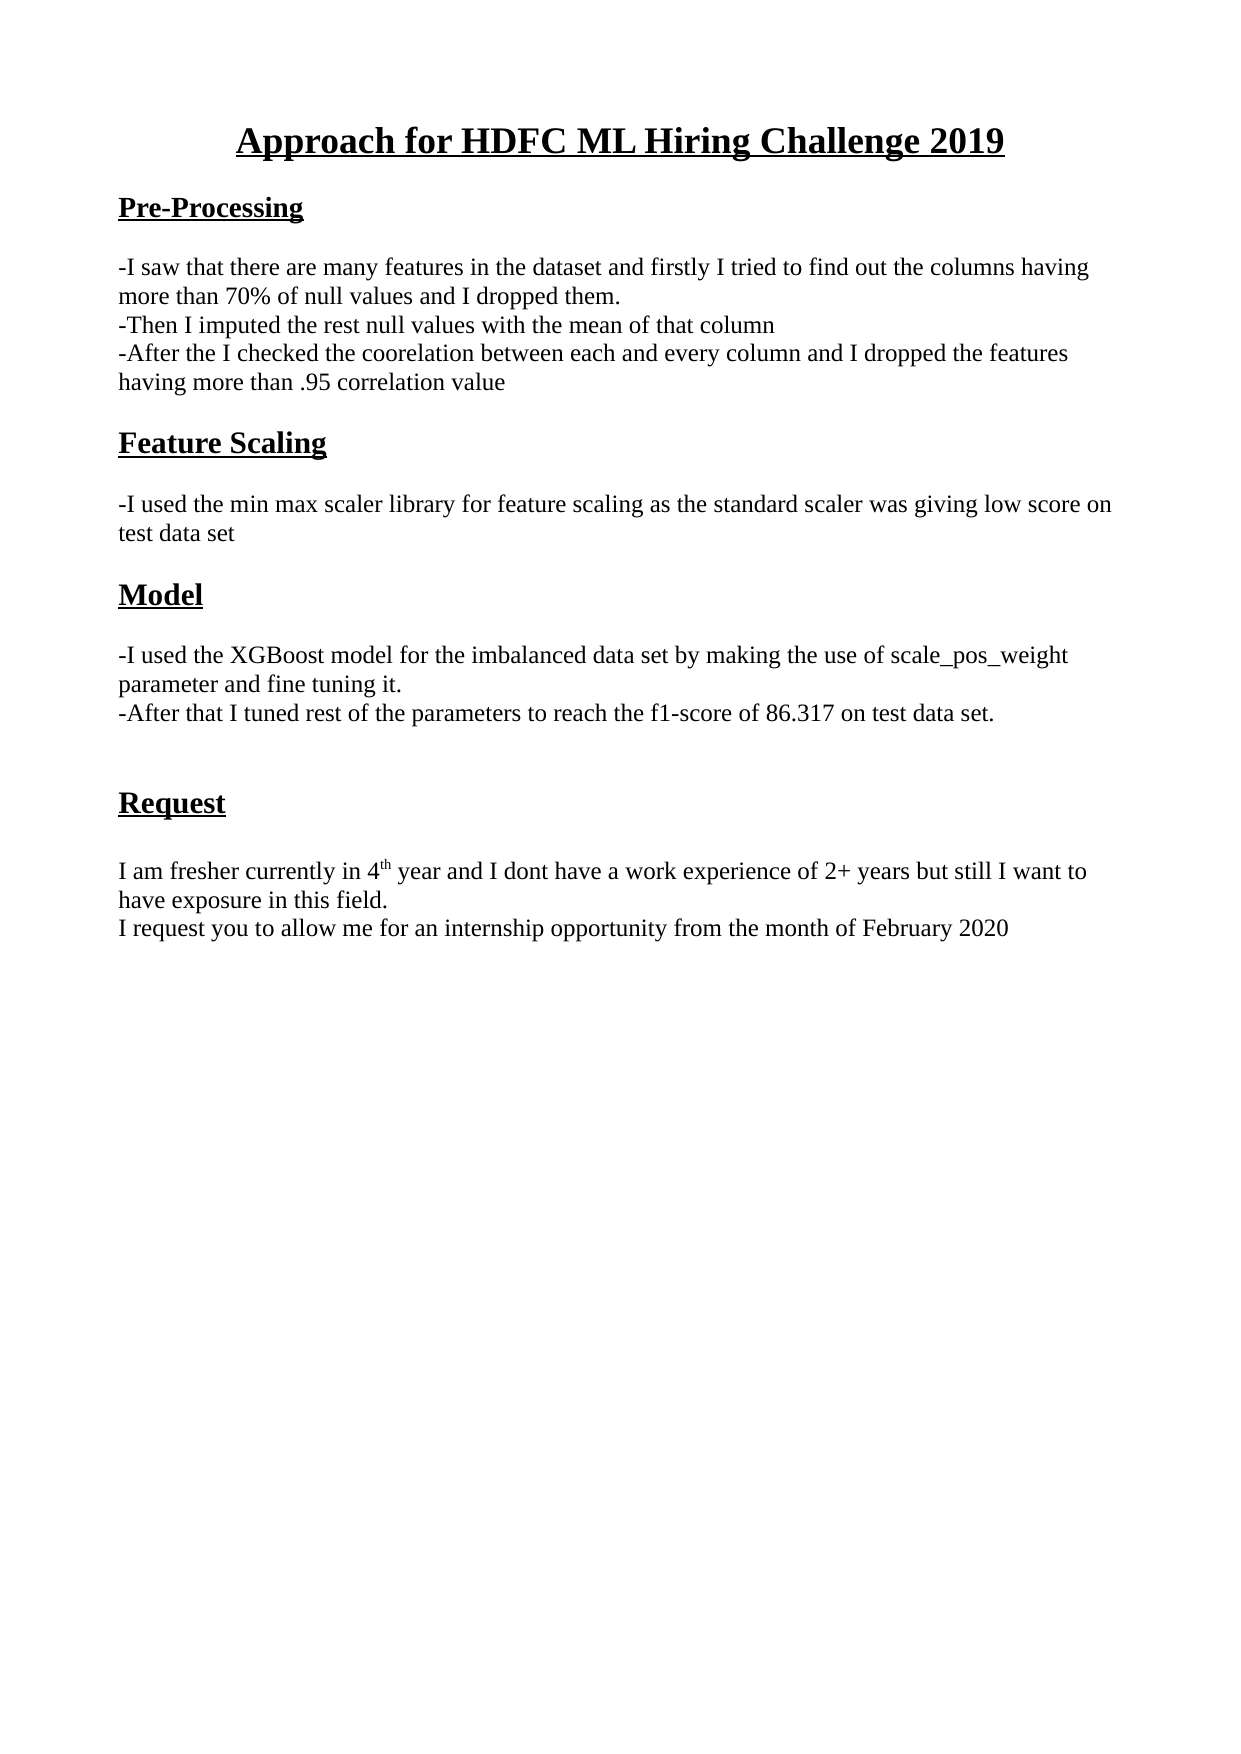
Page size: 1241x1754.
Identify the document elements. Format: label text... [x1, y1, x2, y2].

text -Then I imputed the rest null values with the mean of that column [118, 310, 1122, 338]
text -After that I tuned rest of the parameters to reach the f1-score of 86.317 on test data set. [118, 698, 1122, 727]
text Pre-Processing [118, 190, 1122, 223]
text Feature Scaling [118, 425, 1122, 461]
text -I used the XGBoost model for the imbalanced data set by making the use of scale_pos_weight parameter and fine tuning it. [118, 640, 1122, 698]
text Request [118, 784, 1122, 820]
text I request you to allow me for an internship opportunity from the month of February 2020 [118, 913, 1122, 942]
text -I used the min max scaler library for feature scaling as the standard scaler was giving low score on test data set [118, 489, 1122, 547]
text -I saw that there are many features in the dataset and firstly I tried to find out the columns having more than 70% of null values and I dropped them. [118, 252, 1122, 310]
text Model [118, 576, 1122, 612]
text I am fresher currently in 4th year and I dont have a work experience of 2+ years but still I want to have exposure in this field. [118, 856, 1122, 913]
text Approach for HDFC ML Hiring Challenge 2019 [118, 118, 1122, 161]
text -After the I checked the coorelation between each and every column and I dropped the features having more than .95 correlation value [118, 338, 1122, 396]
